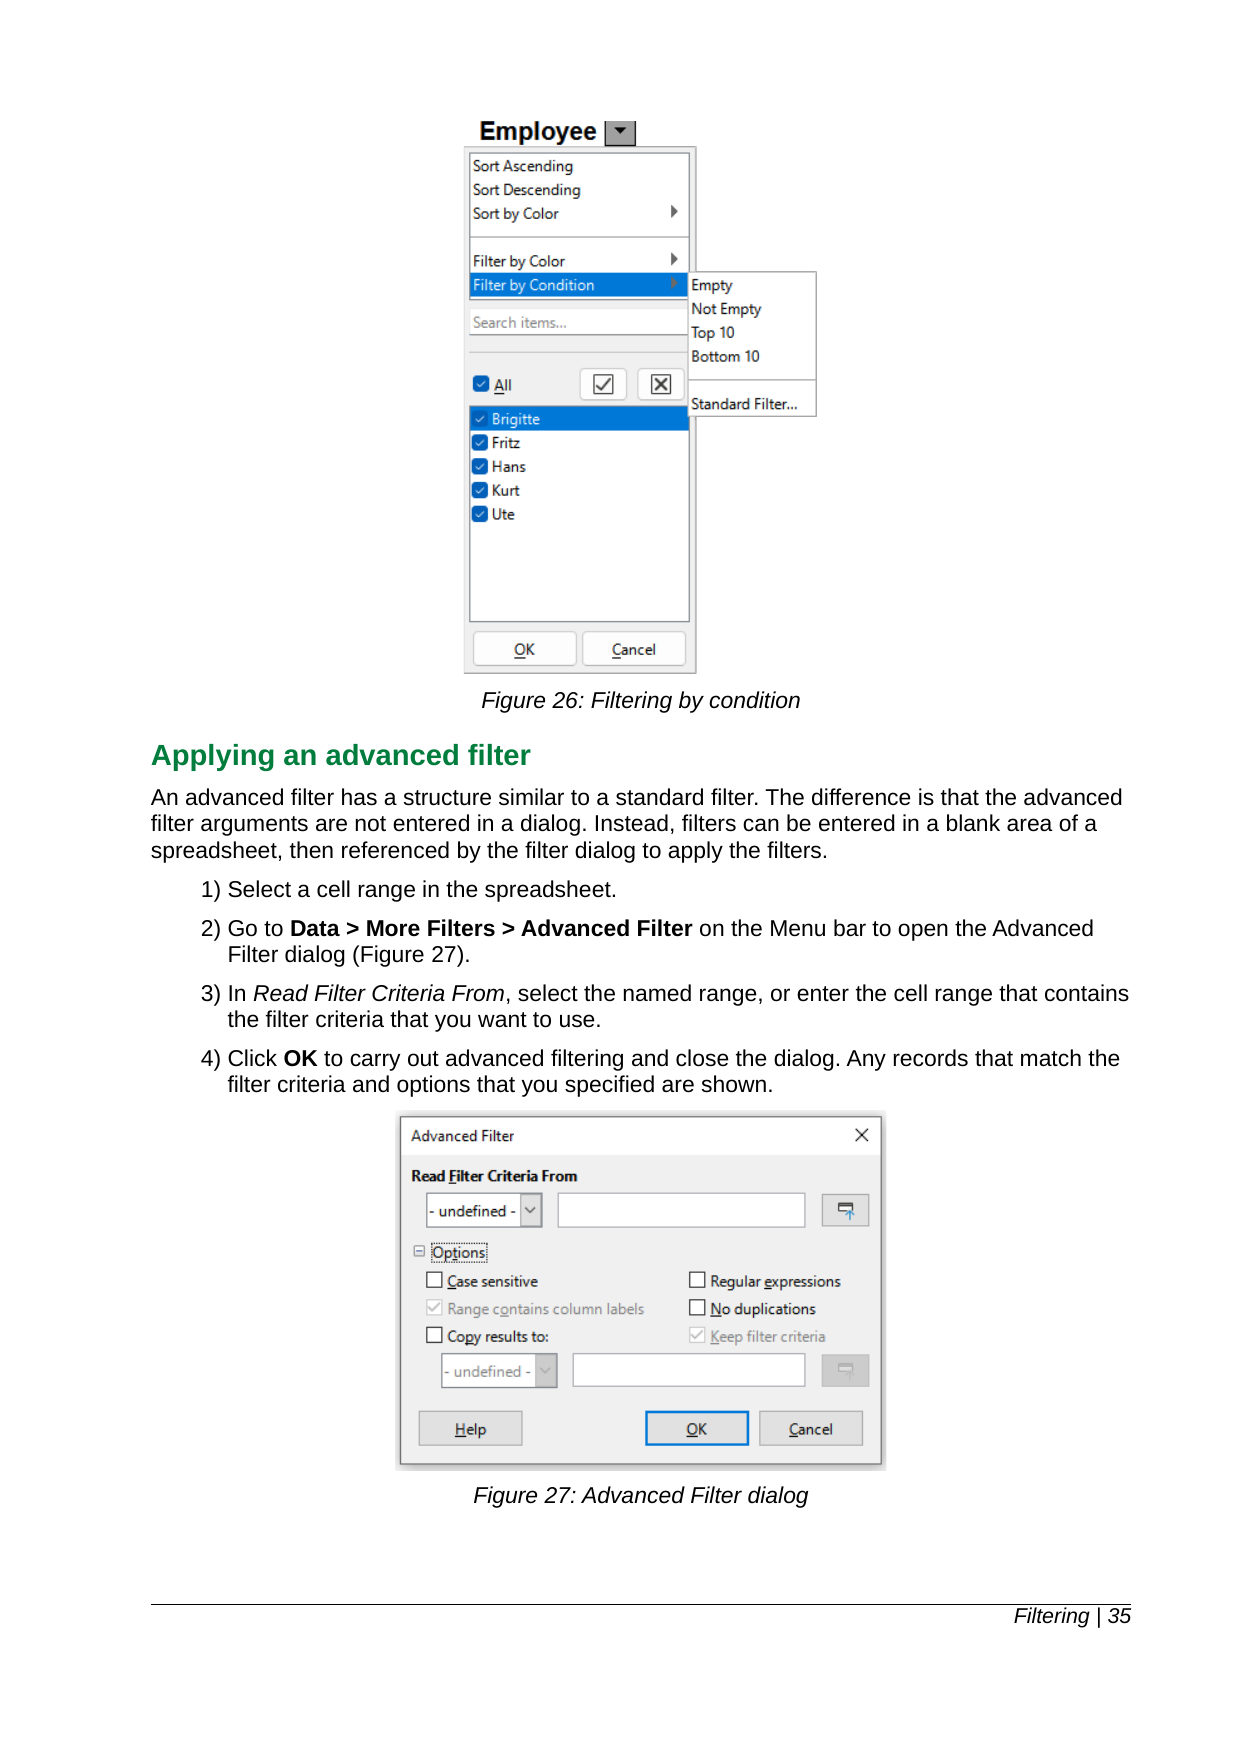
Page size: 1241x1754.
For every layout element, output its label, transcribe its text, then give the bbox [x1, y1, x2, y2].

text Figure 26: Filtering by condition [151, 687, 1131, 713]
text Figure 27: Advanced Filter dialog [151, 1482, 1131, 1509]
picture [395, 1110, 887, 1471]
list An advanced filter has a structure similar to a standard filter. The difference is that the advanced filter arguments are not entered in a dialog. Instead, filters can be entered in a blank area of a spreadsheet, then referenced by the filter dialog to apply the filters. [151, 784, 1131, 863]
list Select a cell range in the spreadsheet. [227, 876, 1131, 902]
list Go to Data > More Filters > Advanced Filter on the Menu bar to open the Advanced Filter dialog (Figure 27). [227, 914, 1131, 967]
list In Read Filter Criteria From, select the named range, or enter the cell range that contains the filter criteria that you want to use. [227, 980, 1131, 1032]
list Click OK to carry out advanced filtering and close the dialog. Any records that match the filter criteria and options that you specified are shown. [227, 1045, 1131, 1098]
subtitle Applying an advanced filter [151, 738, 1131, 772]
picture [463, 121, 818, 675]
